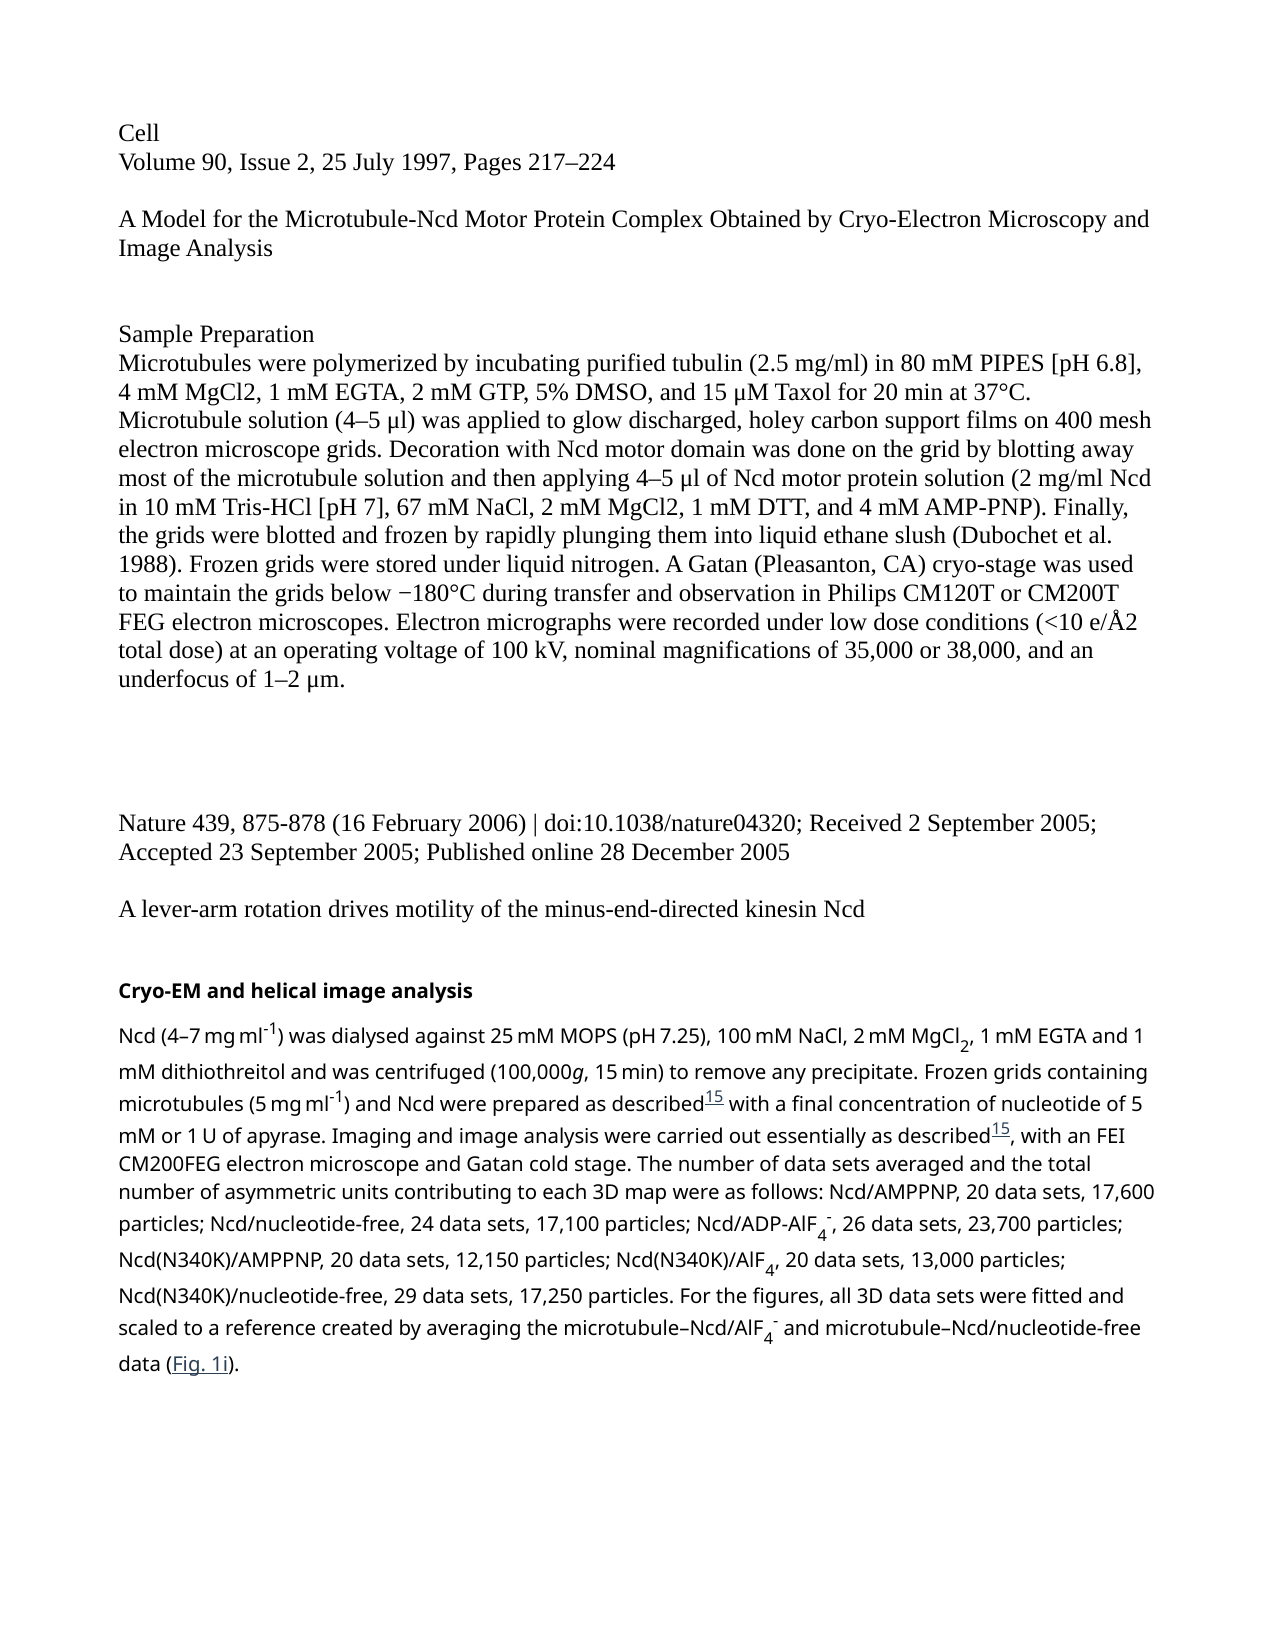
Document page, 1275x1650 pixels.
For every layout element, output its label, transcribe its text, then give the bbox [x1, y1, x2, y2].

text Nature 439, 875-878 (16 February 2006) | doi:10.1038/nature04320; Received 2 September 2005; Accepted 23 September 2005; Published online 28 December 2005 [118, 808, 1157, 866]
subtitle Cryo-EM and helical image analysis [118, 977, 1157, 1004]
text A lever-arm rotation drives motility of the minus-end-directed kinesin Ncd [118, 894, 1157, 923]
text Sample Preparation [118, 319, 1157, 348]
text Microtubules were polymerized by incubating purified tubulin (2.5 mg/ml) in 80 mM PIPES [pH 6.8], 4 mM MgCl2, 1 mM EGTA, 2 mM GTP, 5% DMSO, and 15 μM Taxol for 20 min at 37°C. Microtubule solution (4–5 μl) was applied to glow discharged, holey carbon support films on 400 mesh electron microscope grids. Decoration with Ncd motor domain was done on the grid by blotting away most of the microtubule solution and then applying 4–5 μl of Ncd motor protein solution (2 mg/ml Ncd in 10 mM Tris-HCl [pH 7], 67 mM NaCl, 2 mM MgCl2, 1 mM DTT, and 4 mM AMP-PNP). Finally, the grids were blotted and frozen by rapidly plunging them into liquid ethane slush (Dubochet et al. 1988). Frozen grids were stored under liquid nitrogen. A Gatan (Pleasanton, CA) cryo-stage was used to maintain the grids below −180°C during transfer and observation in Philips CM120T or CM200T FEG electron microscopes. Electron micrographs were recorded under low dose conditions (<10 e/Å2 total dose) at an operating voltage of 100 kV, nominal magnifications of 35,000 or 38,000, and an underfocus of 1–2 μm. [118, 348, 1157, 693]
text Ncd (4–7 mg ml-1) was dialysed against 25 mM MOPS (pH 7.25), 100 mM NaCl, 2 mM MgCl2, 1 mM EGTA and 1 mM dithiothreitol and was centrifuged (100,000g, 15 min) to remove any precipitate. Frozen grids containing microtubules (5 mg ml-1) and Ncd were prepared as described15 with a final concentration of nucleotide of 5 mM or 1 U of apyrase. Imaging and image analysis were carried out essentially as described15, with an FEI CM200FEG electron microscope and Gatan cold stage. The number of data sets averaged and the total number of asymmetric units contributing to each 3D map were as follows: Ncd/AMPPNP, 20 data sets, 17,600 particles; Ncd/nucleotide-free, 24 data sets, 17,100 particles; Ncd/ADP-AlF4-, 26 data sets, 23,700 particles; Ncd(N340K)/AMPPNP, 20 data sets, 12,150 particles; Ncd(N340K)/AlF4, 20 data sets, 13,000 particles; Ncd(N340K)/nucleotide-free, 29 data sets, 17,250 particles. For the figures, all 3D data sets were fitted and scaled to a reference created by averaging the microtubule–Ncd/AlF4- and microtubule–Ncd/nucleotide-free data (Fig. 1i). [118, 1017, 1157, 1377]
text Volume 90, Issue 2, 25 July 1997, Pages 217–224 [118, 147, 1157, 176]
text A Model for the Microtubule-Ncd Motor Protein Complex Obtained by Cryo-Electron Microscopy and Image Analysis [118, 204, 1157, 262]
text Cell [118, 118, 1157, 147]
